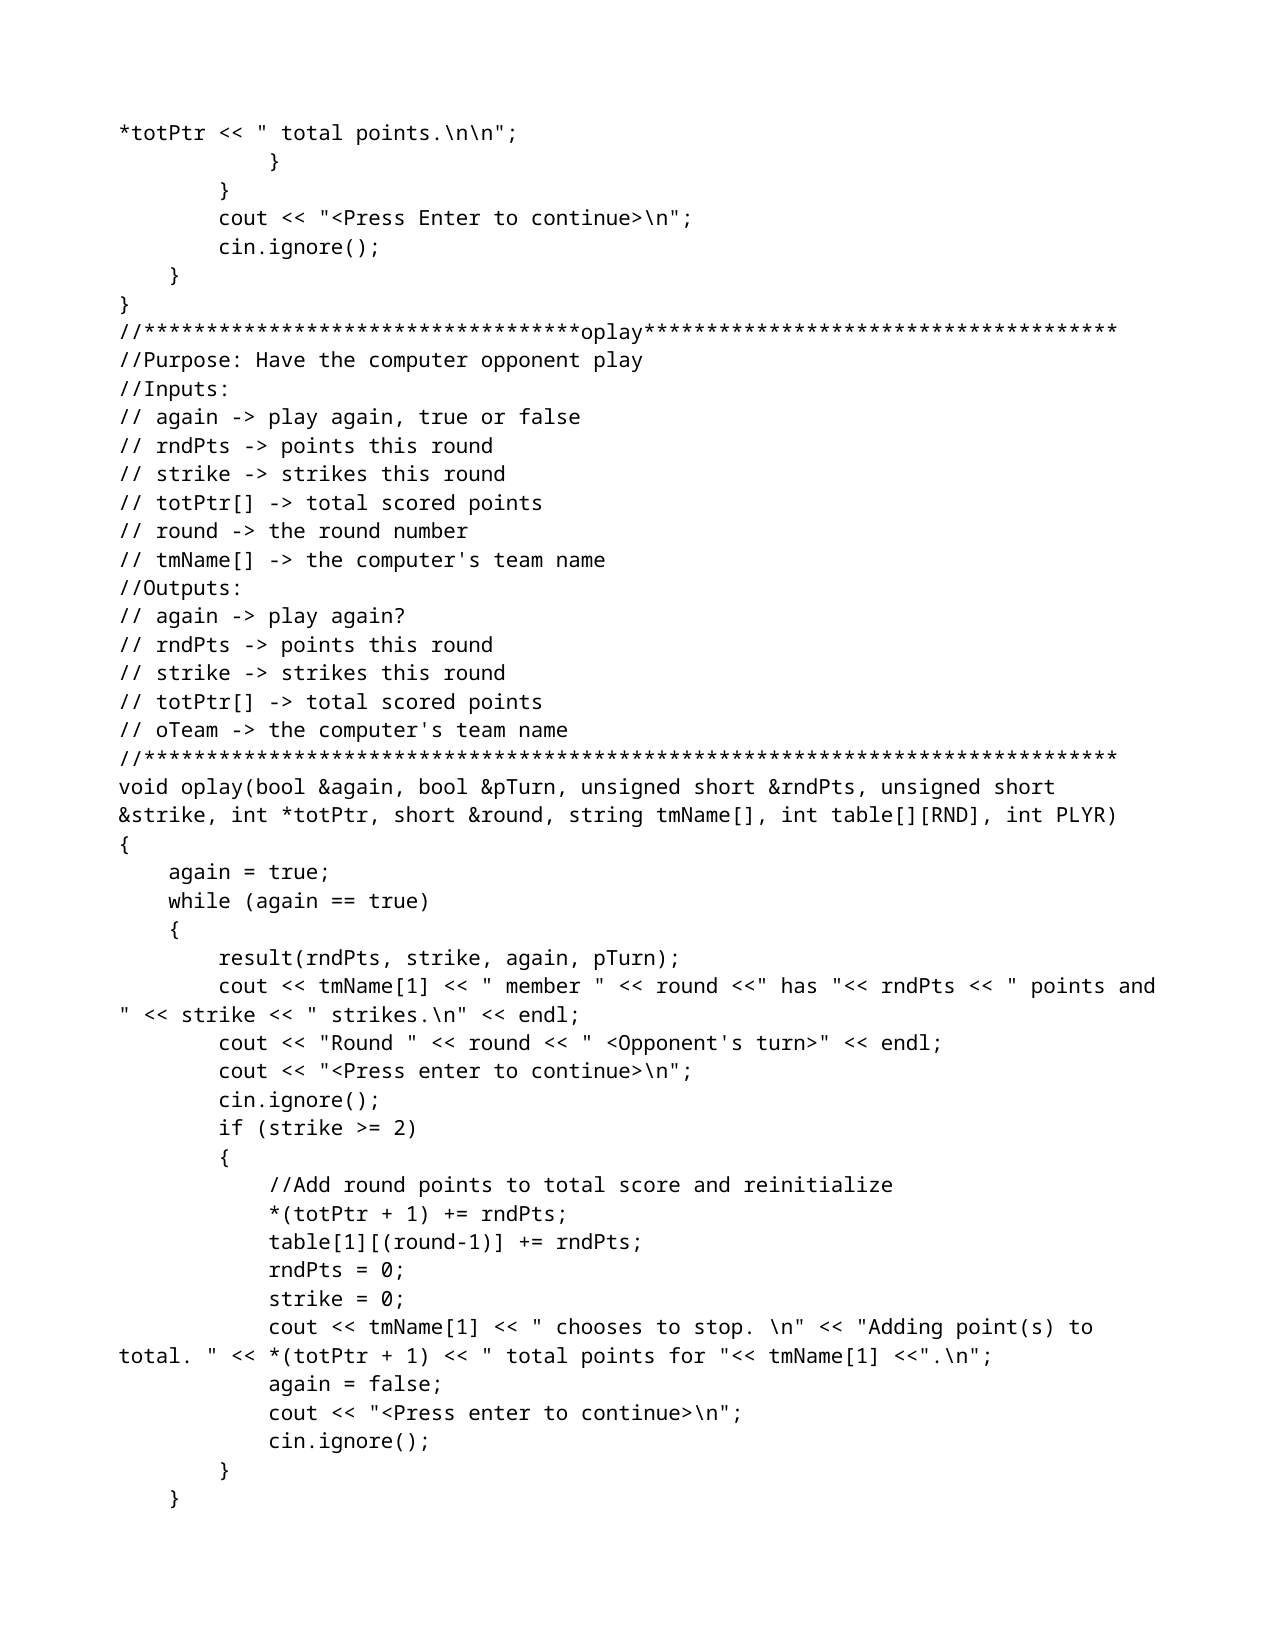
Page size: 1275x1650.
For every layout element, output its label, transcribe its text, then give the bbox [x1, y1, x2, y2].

text cin.ignore(); [118, 1085, 1157, 1113]
text //Inputs: [118, 374, 1157, 402]
text //***********************************oplay************************************** [118, 317, 1157, 346]
text { [118, 914, 1157, 943]
text // totPtr[] -> total scored points [118, 488, 1157, 516]
text //Add round points to total score and reinitialize [118, 1170, 1157, 1199]
text cout << tmName[1] << " member " << round <<" has "<< rndPts << " points and " << strike << " strikes.\n" << endl; [118, 971, 1157, 1028]
text } [118, 260, 1157, 289]
text //Outputs: [118, 573, 1157, 602]
text } [118, 1483, 1157, 1512]
text *(totPtr + 1) += rndPts; [118, 1199, 1157, 1227]
text if (strike >= 2) [118, 1113, 1157, 1142]
text cout << tmName[1] << " chooses to stop. \n" << "Adding point(s) to total. " << *(totPtr + 1) << " total points for "<< tmName[1] <<".\n"; [118, 1312, 1157, 1369]
text strike = 0; [118, 1284, 1157, 1312]
text while (again == true) [118, 886, 1157, 914]
text // strike -> strikes this round [118, 459, 1157, 488]
text { [118, 1142, 1157, 1170]
text // rndPts -> points this round [118, 630, 1157, 658]
text void oplay(bool &again, bool &pTurn, unsigned short &rndPts, unsigned short &strike, int *totPtr, short &round, string tmName[], int table[][RND], int PLYR) [118, 772, 1157, 829]
text *totPtr << " total points.\n\n"; [118, 118, 1157, 147]
text // again -> play again, true or false [118, 402, 1157, 431]
text // oTeam -> the computer's team name [118, 715, 1157, 744]
text cout << "<Press enter to continue>\n"; [118, 1398, 1157, 1426]
text rndPts = 0; [118, 1256, 1157, 1284]
text result(rndPts, strike, again, pTurn); [118, 943, 1157, 971]
text table[1][(round-1)] += rndPts; [118, 1227, 1157, 1256]
text // tmName[] -> the computer's team name [118, 545, 1157, 573]
text cout << "<Press enter to continue>\n"; [118, 1057, 1157, 1085]
text cin.ignore(); [118, 232, 1157, 260]
text cout << "Round " << round << " <Opponent's turn>" << endl; [118, 1028, 1157, 1057]
text { [118, 829, 1157, 857]
text again = true; [118, 857, 1157, 886]
text // strike -> strikes this round [118, 658, 1157, 687]
text cin.ignore(); [118, 1426, 1157, 1455]
text } [118, 1455, 1157, 1483]
text // rndPts -> points this round [118, 431, 1157, 459]
text cout << "<Press Enter to continue>\n"; [118, 203, 1157, 232]
text again = false; [118, 1369, 1157, 1398]
text // again -> play again? [118, 602, 1157, 630]
text // round -> the round number [118, 516, 1157, 545]
text //Purpose: Have the computer opponent play [118, 346, 1157, 374]
text } [118, 289, 1157, 317]
text //****************************************************************************** [118, 744, 1157, 772]
text // totPtr[] -> total scored points [118, 687, 1157, 715]
text } [118, 147, 1157, 175]
text } [118, 175, 1157, 203]
